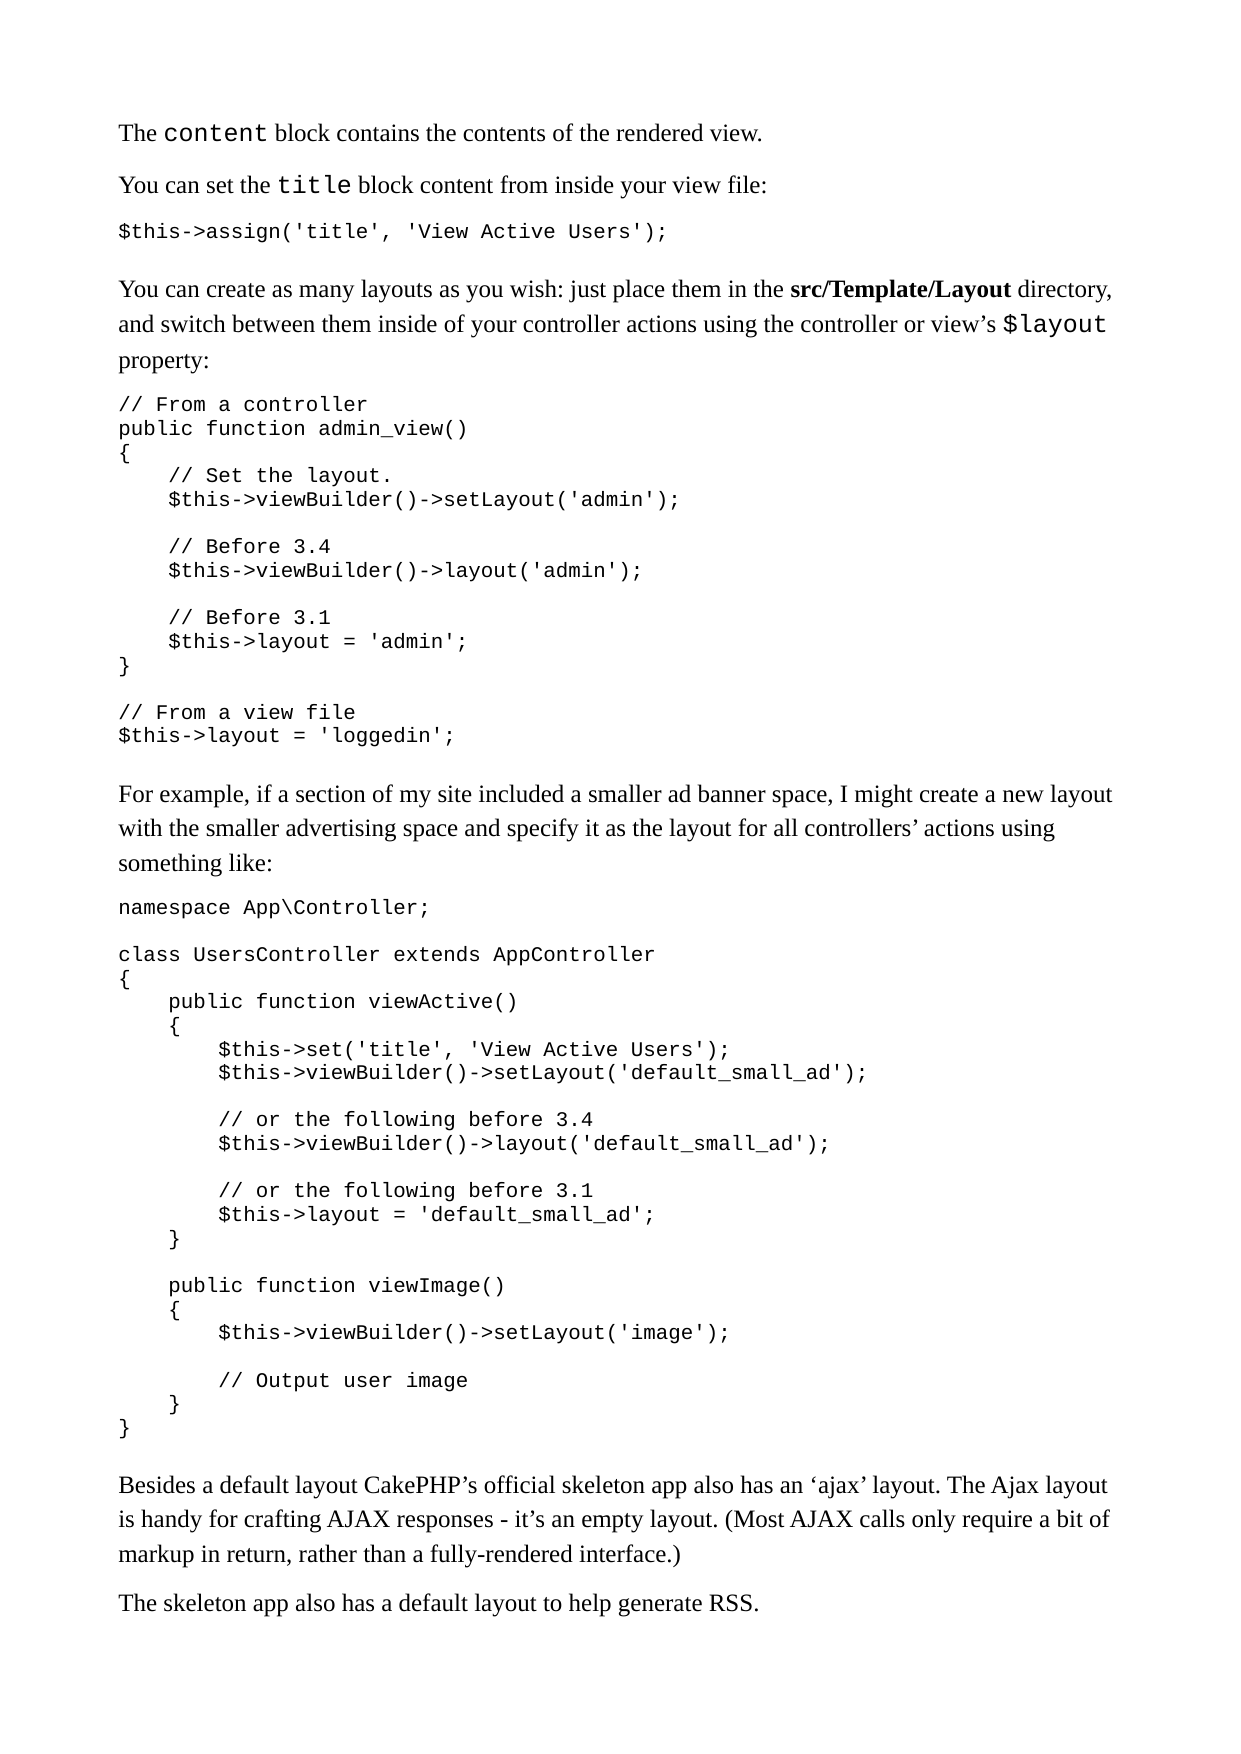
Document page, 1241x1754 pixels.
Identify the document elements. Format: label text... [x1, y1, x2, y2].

text // From a view file [118, 702, 1122, 726]
text $this->viewBuilder()->layout('admin'); [118, 560, 1122, 584]
text { [118, 442, 1122, 465]
text $this->viewBuilder()->setLayout('admin'); [118, 489, 1122, 513]
text The skeleton app also has a default layout to help generate RSS. [118, 1588, 1122, 1617]
text { [118, 968, 1122, 991]
text // Before 3.4 [118, 536, 1122, 560]
text $this->viewBuilder()->layout('default_small_ad'); [118, 1133, 1122, 1157]
text // Set the layout. [118, 465, 1122, 489]
text public function viewActive() [118, 991, 1122, 1015]
text $this->layout = 'loggedin'; [118, 726, 1122, 749]
text { [118, 1299, 1122, 1322]
text // Before 3.1 [118, 607, 1122, 631]
text public function viewImage() [118, 1275, 1122, 1299]
text For example, if a section of my site included a smaller ad banner space, I might create a new layout with the smaller advertising space and specify it as the layout for all controllers’ actions using something like: [118, 779, 1122, 876]
text class UsersController extends AppController [118, 944, 1122, 968]
text You can create as many layouts as you wish: just place them in the src/Template/Layout directory, and switch between them inside of your controller actions using the controller or view’s $layout property: [118, 274, 1122, 374]
text $this->assign('title', 'View Active Users'); [118, 221, 1122, 245]
text Besides a default layout CakePHP’s official skeleton app also has an ‘ajax’ layout. The Ajax layout is handy for crafting AJAX responses - it’s an empty layout. (Most AJAX calls only require a bit of markup in return, rather than a fully-rendered interface.) [118, 1470, 1122, 1568]
text $this->viewBuilder()->setLayout('default_small_ad'); [118, 1062, 1122, 1086]
text $this->set('title', 'View Active Users'); [118, 1038, 1122, 1062]
text } [118, 1393, 1122, 1417]
text namespace App\Controller; [118, 897, 1122, 920]
text } [118, 654, 1122, 678]
text $this->layout = 'default_small_ad'; [118, 1204, 1122, 1228]
text $this->layout = 'admin'; [118, 631, 1122, 654]
text } [118, 1228, 1122, 1251]
text The content block contains the contents of the rendered view. [118, 118, 1122, 149]
text // From a controller [118, 394, 1122, 418]
text { [118, 1015, 1122, 1038]
text public function admin_view() [118, 418, 1122, 442]
text // or the following before 3.4 [118, 1109, 1122, 1133]
text You can set the title block content from inside your view file: [118, 170, 1122, 201]
text // or the following before 3.1 [118, 1180, 1122, 1204]
text // Output user image [118, 1369, 1122, 1393]
text $this->viewBuilder()->setLayout('image'); [118, 1322, 1122, 1346]
text } [118, 1417, 1122, 1441]
